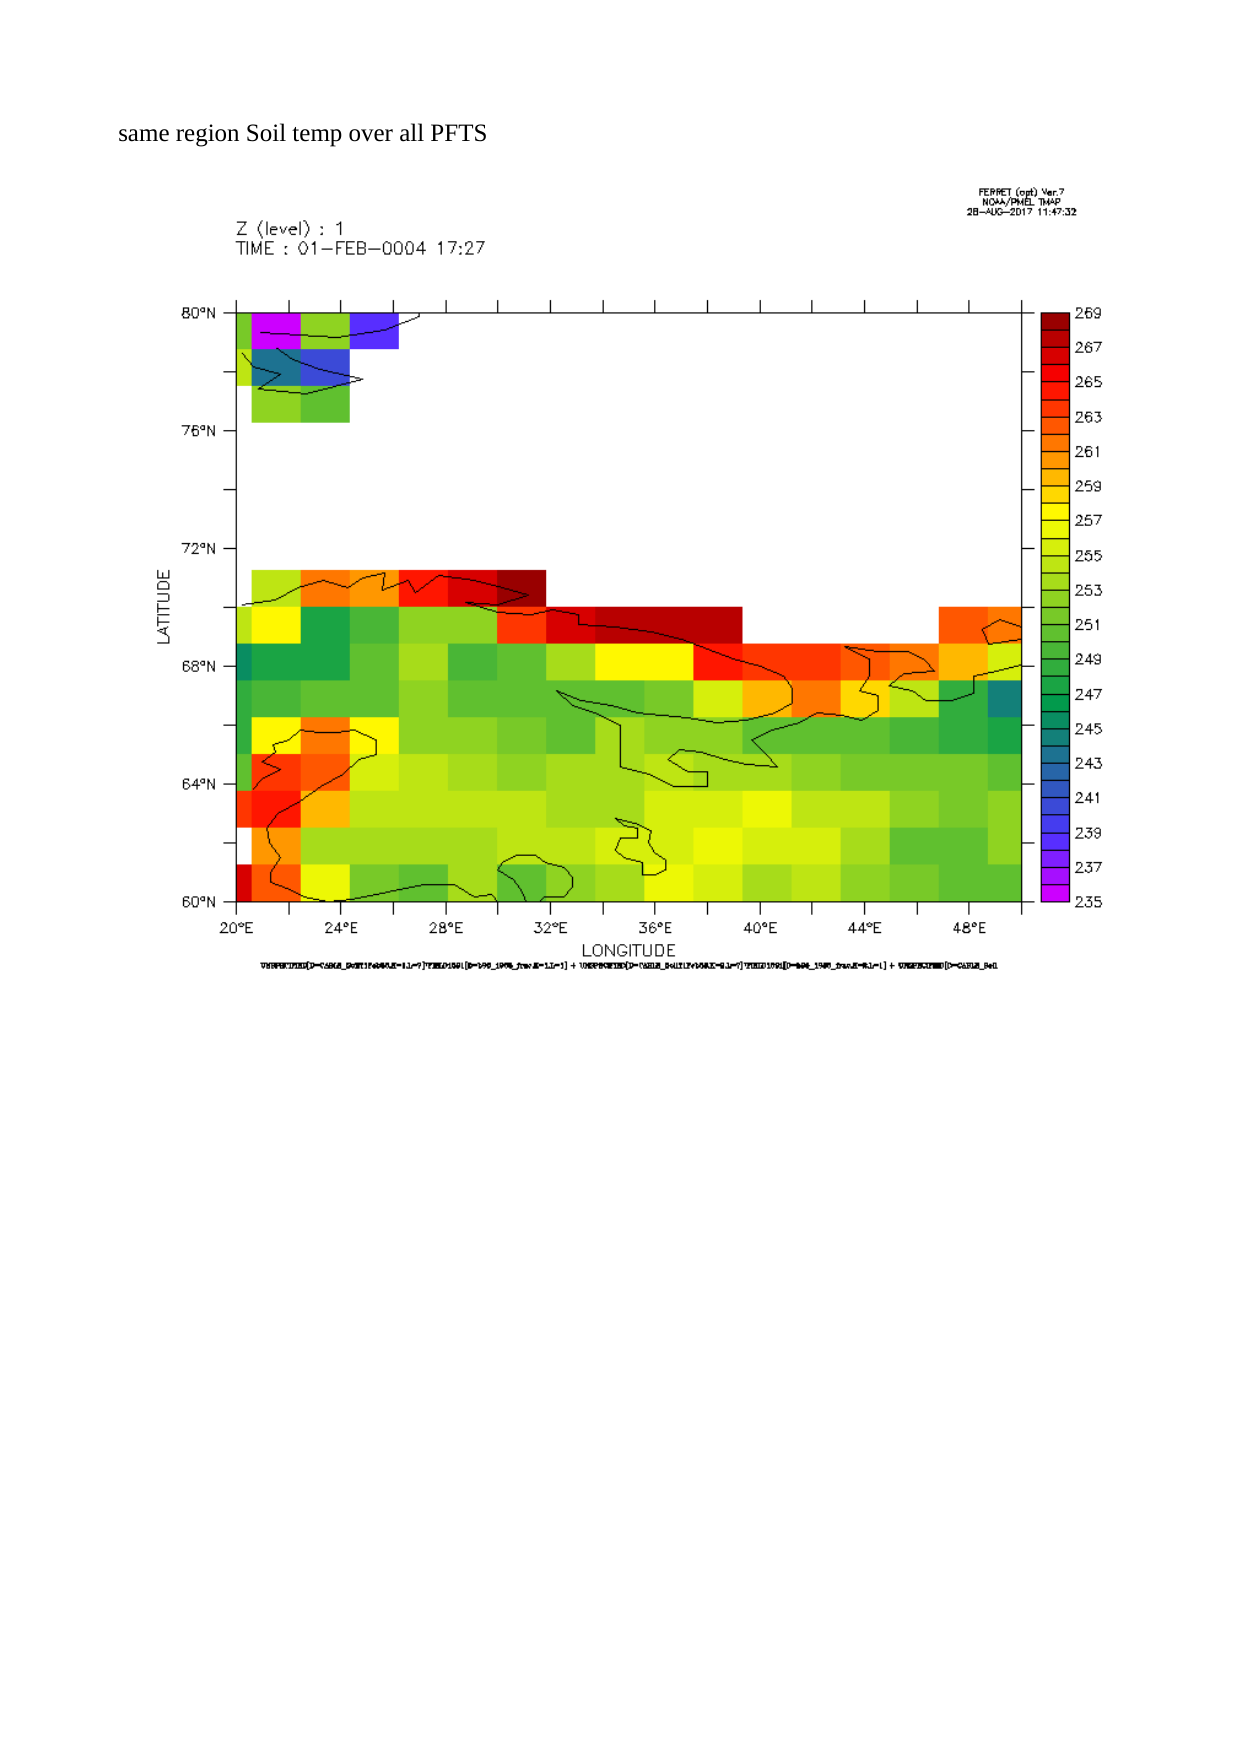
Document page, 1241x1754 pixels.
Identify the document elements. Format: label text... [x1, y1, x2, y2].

text same region Soil temp over all PFTS [118, 118, 1122, 147]
picture [118, 175, 1123, 1040]
